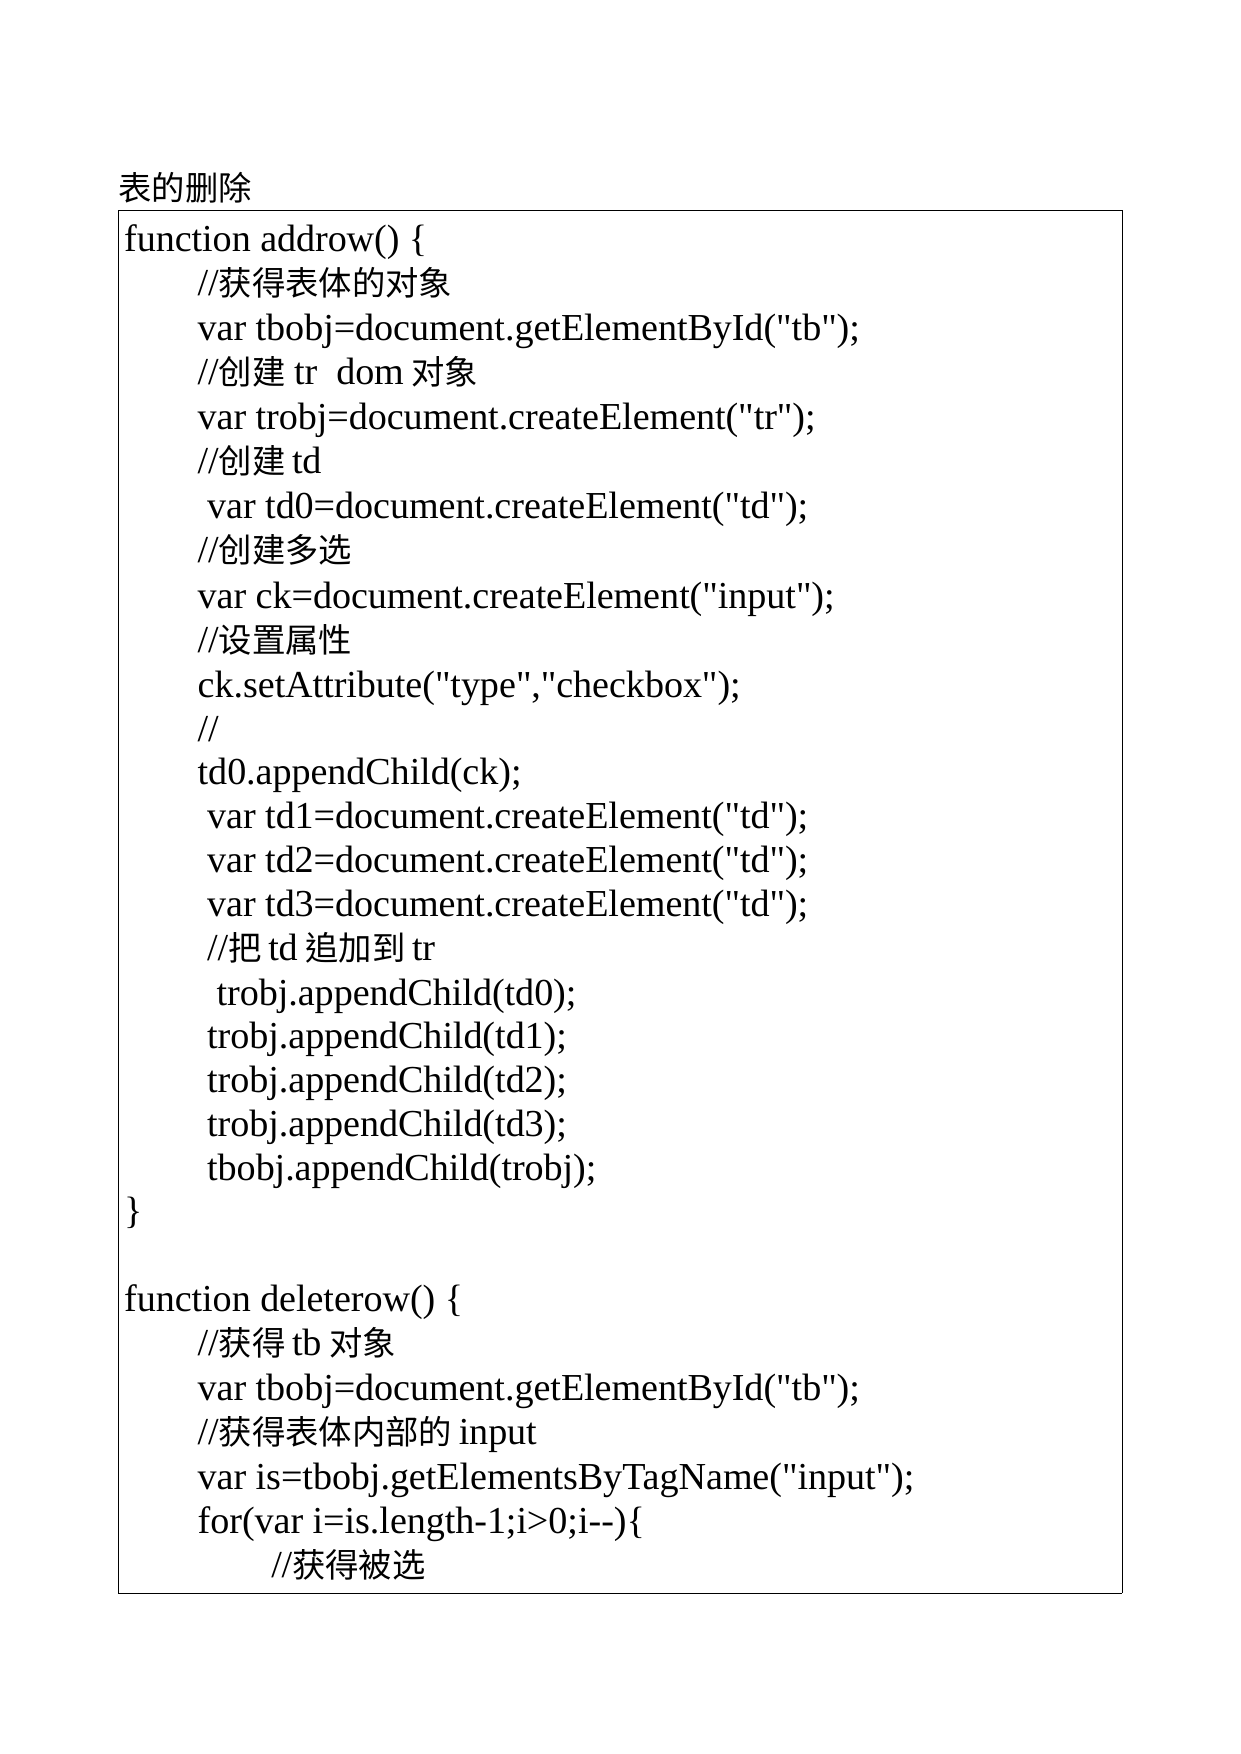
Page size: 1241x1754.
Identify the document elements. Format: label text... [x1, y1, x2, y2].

text 表的删除 [118, 162, 1122, 210]
table_header function addrow() { //获得表体的对象 var tbobj=document.getElementById("tb"); //创建 tr dom对象 var trobj=document.createElement("tr"); //创建td var td0=document.createElement("td"); //创建多选 var ck=document.createElement("input"); //设置属性 ck.setAttribute("type","checkbox"); // td0.appendChild(ck); var td1=document.createElement("td"); var td2=document.createElement("td"); var td3=document.createElement("td"); //把td追加到tr trobj.appendChild(td0); trobj.appendChild(td1); trobj.appendChild(td2); trobj.appendChild(td3); tbobj.appendChild(trobj); } function deleterow() { //获得tb对象 var tbobj=document.getElementById("tb"); //获得表体内部的input var is=tbobj.getElementsByTagName("input"); for(var i=is.length-1;i>0;i--){ //获得被选 [119, 211, 1122, 1593]
